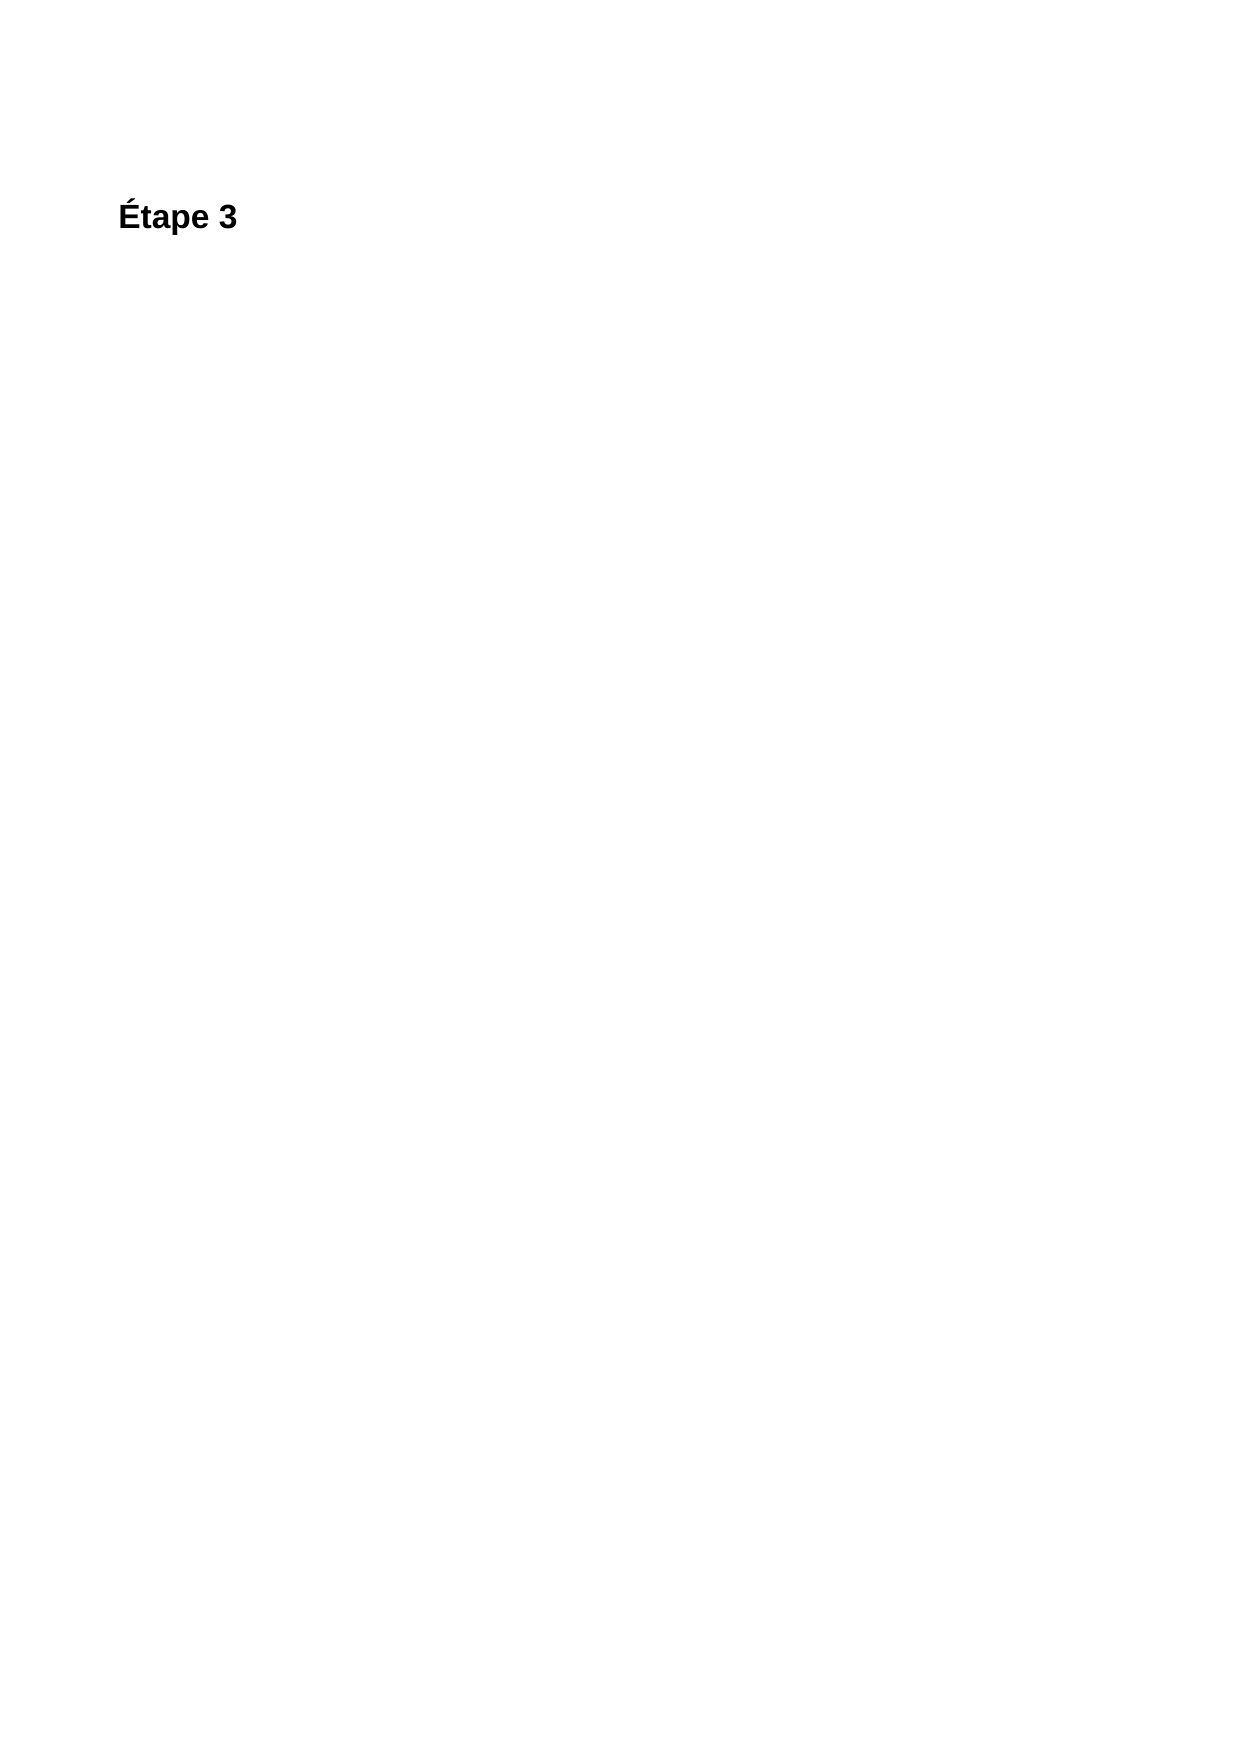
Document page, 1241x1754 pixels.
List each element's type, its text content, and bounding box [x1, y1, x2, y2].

subtitle Étape 3 [118, 197, 1122, 236]
